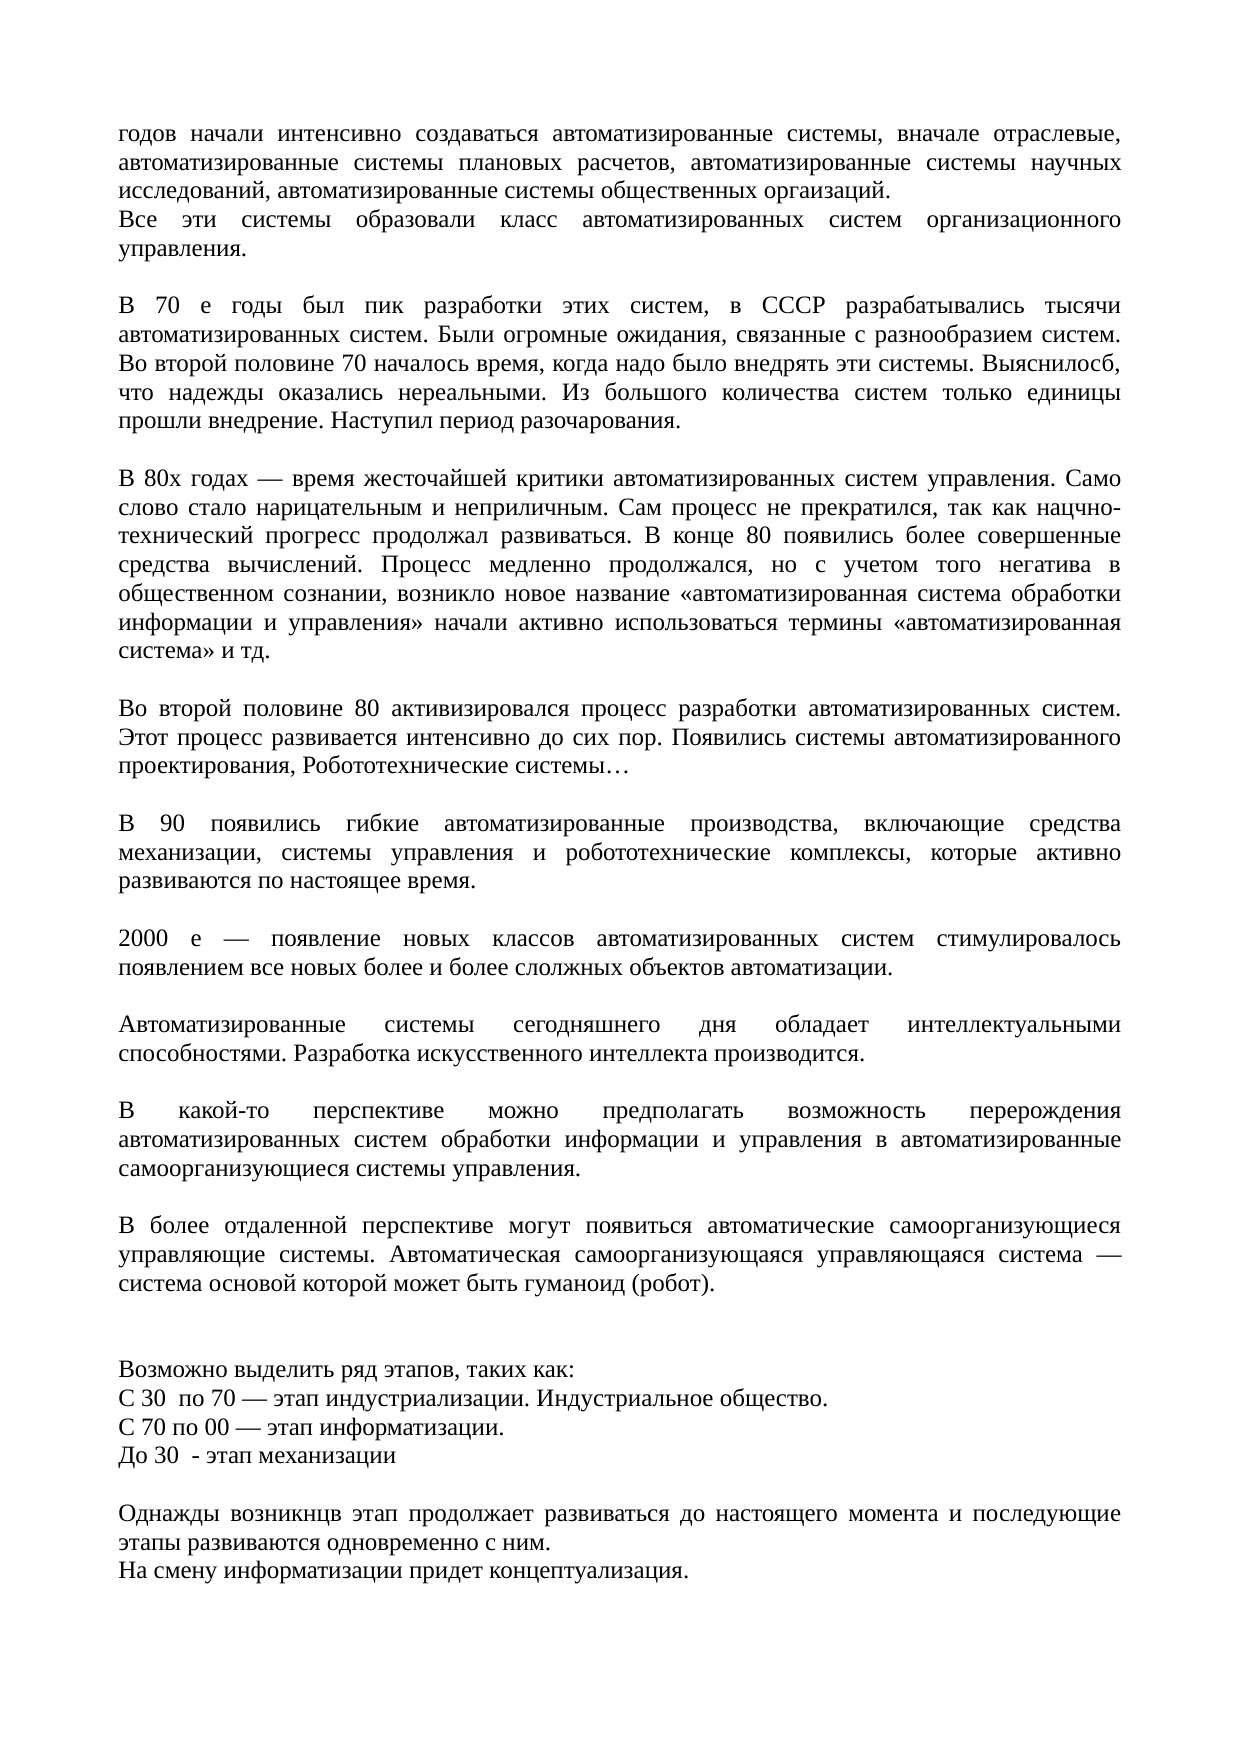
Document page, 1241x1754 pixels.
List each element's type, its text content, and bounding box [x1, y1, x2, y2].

text Однажды возникнцв этап продолжает развиваться до настоящего момента и последующие этапы развиваются одновременно с ним. [118, 1498, 1122, 1556]
text Автоматизированные системы сегодняшнего дня обладает интеллектуальными способностями. Разработка искусственного интеллекта производится. [118, 1009, 1122, 1067]
text Все эти системы образовали класс автоматизированных систем организационного управления. [118, 204, 1122, 262]
text В более отдаленной перспективе могут появиться автоматические самоорганизующиеся управляющие системы. Автоматическая самоорганизующаяся управляющаяся система — система основой которой может быть гуманоид (робот). [118, 1211, 1122, 1297]
text В 70 е годы был пик разработки этих систем, в СССР разрабатывались тысячи автоматизированных систем. Были огромные ожидания, связанные с разнообразием систем. Во второй половине 70 началось время, когда надо было внедрять эти системы. Выяснилосб, что надежды оказались нереальными. Из большого количества систем только единицы прошли внедрение. Наступил период разочарования. [118, 291, 1122, 434]
text В какой-то перспективе можно предполагать возможность перерождения автоматизированных систем обработки информации и управления в автоматизированные самоорганизующиеся системы управления. [118, 1096, 1122, 1182]
text В 90 появились гибкие автоматизированные производства, включающие средства механизации, системы управления и робототехнические комплексы, которые активно развиваются по настоящее время. [118, 808, 1122, 894]
text годов начали интенсивно создаваться автоматизированные системы, вначале отраслевые, автоматизированные системы плановых расчетов, автоматизированные системы научных исследований, автоматизированные системы общественных оргаизаций. [118, 118, 1122, 204]
text В 80х годах — время жесточайшей критики автоматизированных систем управления. Само слово стало нарицательным и неприличным. Сам процесс не прекратился, так как нацчно-технический прогресс продолжал развиваться. В конце 80 появились более совершенные средства вычислений. Процесс медленно продолжался, но с учетом того негатива в общественном сознании, возникло новое название «автоматизированная система обработки информации и управления» начали активно использоваться термины «автоматизированная система» и тд. [118, 463, 1122, 664]
text Во второй половине 80 активизировался процесс разработки автоматизированных систем. Этот процесс развивается интенсивно до сих пор. Появились системы автоматизированного проектирования, Робототехнические системы… [118, 693, 1122, 779]
text С 30 по 70 — этап индустриализации. Индустриальное общество. [118, 1383, 1122, 1412]
text На смену информатизации придет концептуализация. [118, 1556, 1122, 1584]
text Возможно выделить ряд этапов, таких как: [118, 1354, 1122, 1383]
text С 70 по 00 — этап информатизации. [118, 1412, 1122, 1441]
text 2000 е — появление новых классов автоматизированных систем стимулировалось появлением все новых более и более слолжных объектов автоматизации. [118, 923, 1122, 981]
text До 30 - этап механизации [118, 1441, 1122, 1469]
